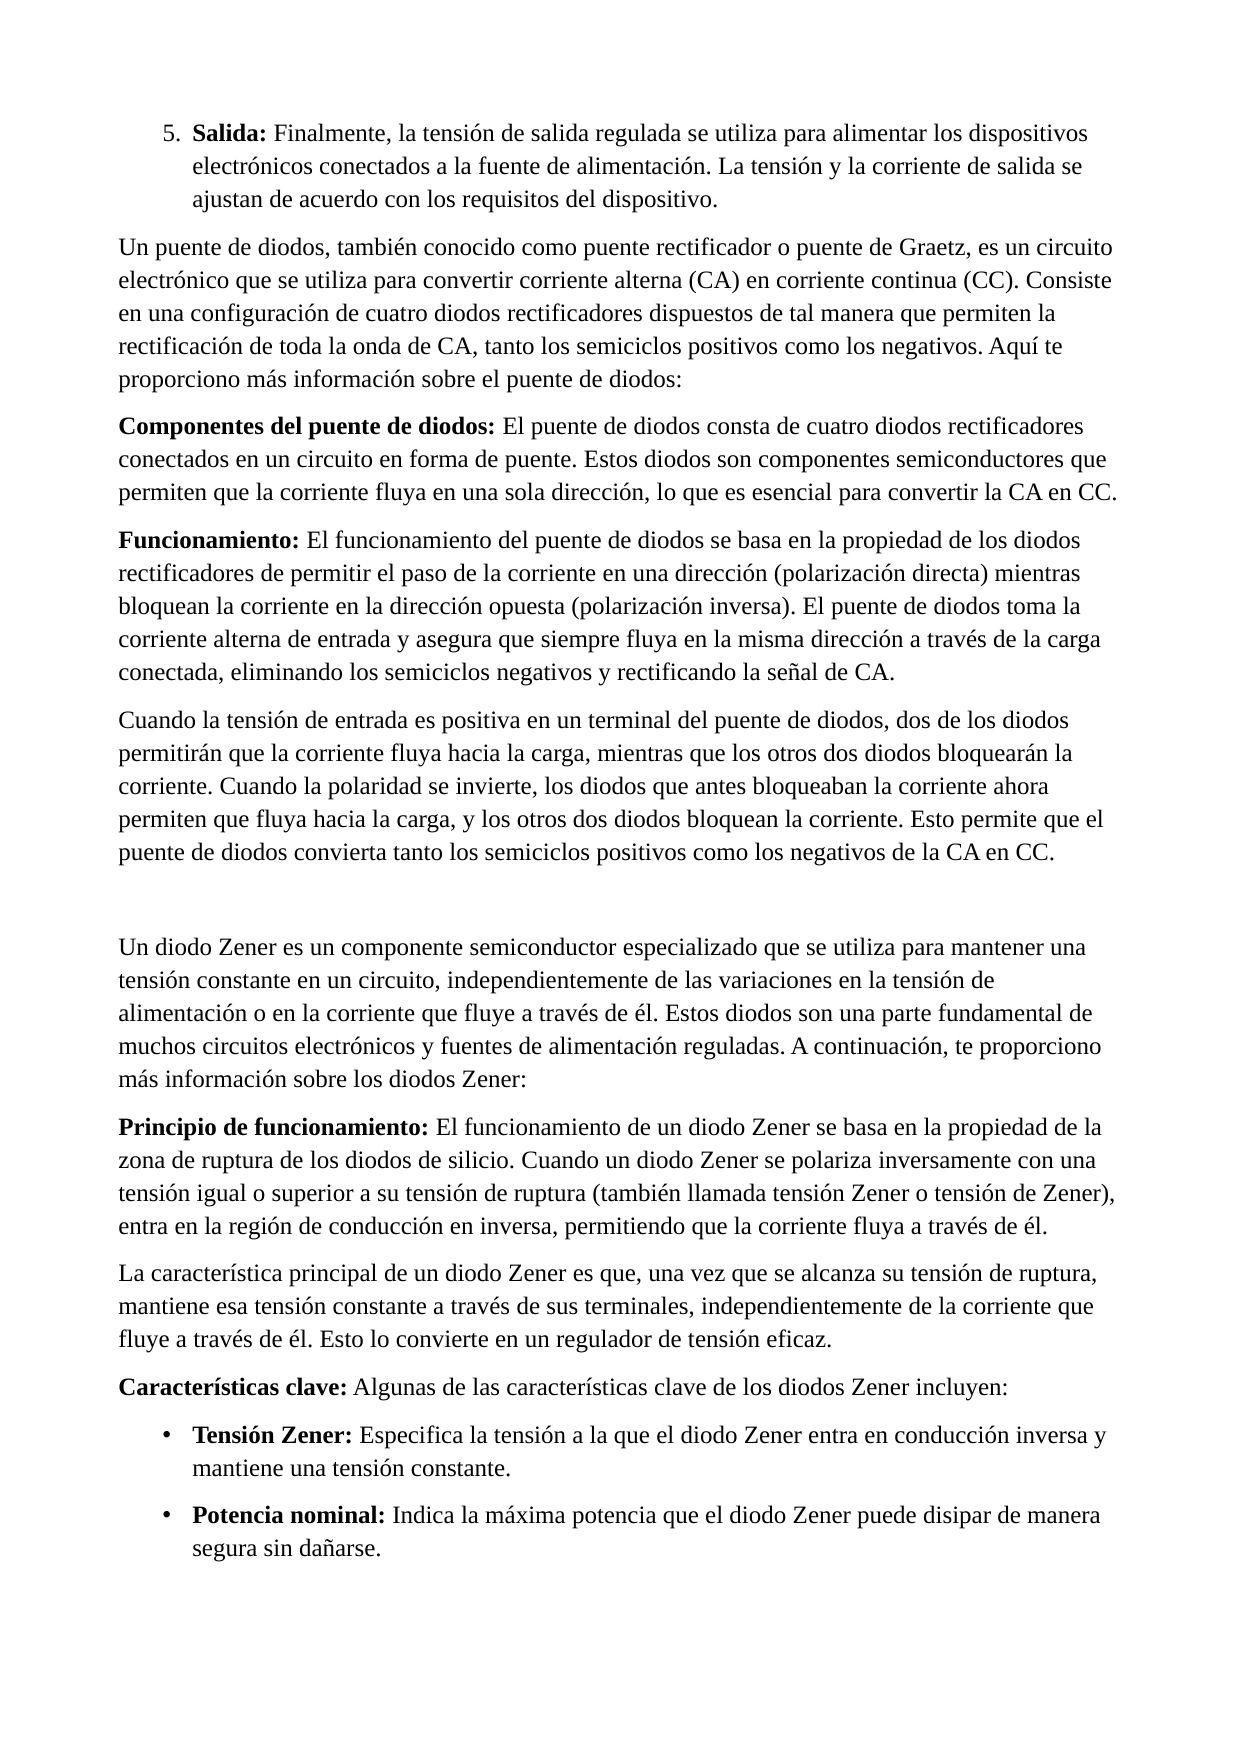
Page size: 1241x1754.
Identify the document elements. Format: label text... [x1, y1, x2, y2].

list Potencia nominal: Indica la máxima potencia que el diodo Zener puede disipar de manera segura sin dañarse. [162, 1500, 1122, 1562]
list Tensión Zener: Especifica la tensión a la que el diodo Zener entra en conducción inversa y mantiene una tensión constante. [162, 1420, 1122, 1481]
list Salida: Finalmente, la tensión de salida regulada se utiliza para alimentar los dispositivos electrónicos conectados a la fuente de alimentación. La tensión y la corriente de salida se ajustan de acuerdo con los requisitos del dispositivo. [162, 118, 1122, 213]
text Funcionamiento: El funcionamiento del puente de diodos se basa en la propiedad de los diodos rectificadores de permitir el paso de la corriente en una dirección (polarización directa) mientras bloquean la corriente en la dirección opuesta (polarización inversa). El puente de diodos toma la corriente alterna de entrada y asegura que siempre fluya en la misma dirección a través de la carga conectada, eliminando los semiciclos negativos y rectificando la señal de CA. [118, 525, 1122, 686]
text Características clave: Algunas de las características clave de los diodos Zener incluyen: [118, 1372, 1122, 1401]
text Un diodo Zener es un componente semiconductor especializado que se utiliza para mantener una tensión constante en un circuito, independientemente de las variaciones en la tensión de alimentación o en la corriente que fluye a través de él. Estos diodos son una parte fundamental de muchos circuitos electrónicos y fuentes de alimentación reguladas. A continuación, te proporciono más información sobre los diodos Zener: [118, 932, 1122, 1093]
text La característica principal de un diodo Zener es que, una vez que se alcanza su tensión de ruptura, mantiene esa tensión constante a través de sus terminales, independientemente de la corriente que fluye a través de él. Esto lo convierte en un regulador de tensión eficaz. [118, 1258, 1122, 1353]
text Un puente de diodos, también conocido como puente rectificador o puente de Graetz, es un circuito electrónico que se utiliza para convertir corriente alterna (CA) en corriente continua (CC). Consiste en una configuración de cuatro diodos rectificadores dispuestos de tal manera que permiten la rectificación de toda la onda de CA, tanto los semiciclos positivos como los negativos. Aquí te proporciono más información sobre el puente de diodos: [118, 232, 1122, 393]
text Componentes del puente de diodos: El puente de diodos consta de cuatro diodos rectificadores conectados en un circuito en forma de puente. Estos diodos son componentes semiconductores que permiten que la corriente fluya en una sola dirección, lo que es esencial para convertir la CA en CC. [118, 411, 1122, 506]
text Cuando la tensión de entrada es positiva en un terminal del puente de diodos, dos de los diodos permitirán que la corriente fluya hacia la carga, mientras que los otros dos diodos bloquearán la corriente. Cuando la polaridad se invierte, los diodos que antes bloqueaban la corriente ahora permiten que fluya hacia la carga, y los otros dos diodos bloquean la corriente. Esto permite que el puente de diodos convierta tanto los semiciclos positivos como los negativos de la CA en CC. [118, 705, 1122, 866]
text Principio de funcionamiento: El funcionamiento de un diodo Zener se basa en la propiedad de la zona de ruptura de los diodos de silicio. Cuando un diodo Zener se polariza inversamente con una tensión igual o superior a su tensión de ruptura (también llamada tensión Zener o tensión de Zener), entra en la región de conducción en inversa, permitiendo que la corriente fluya a través de él. [118, 1112, 1122, 1239]
